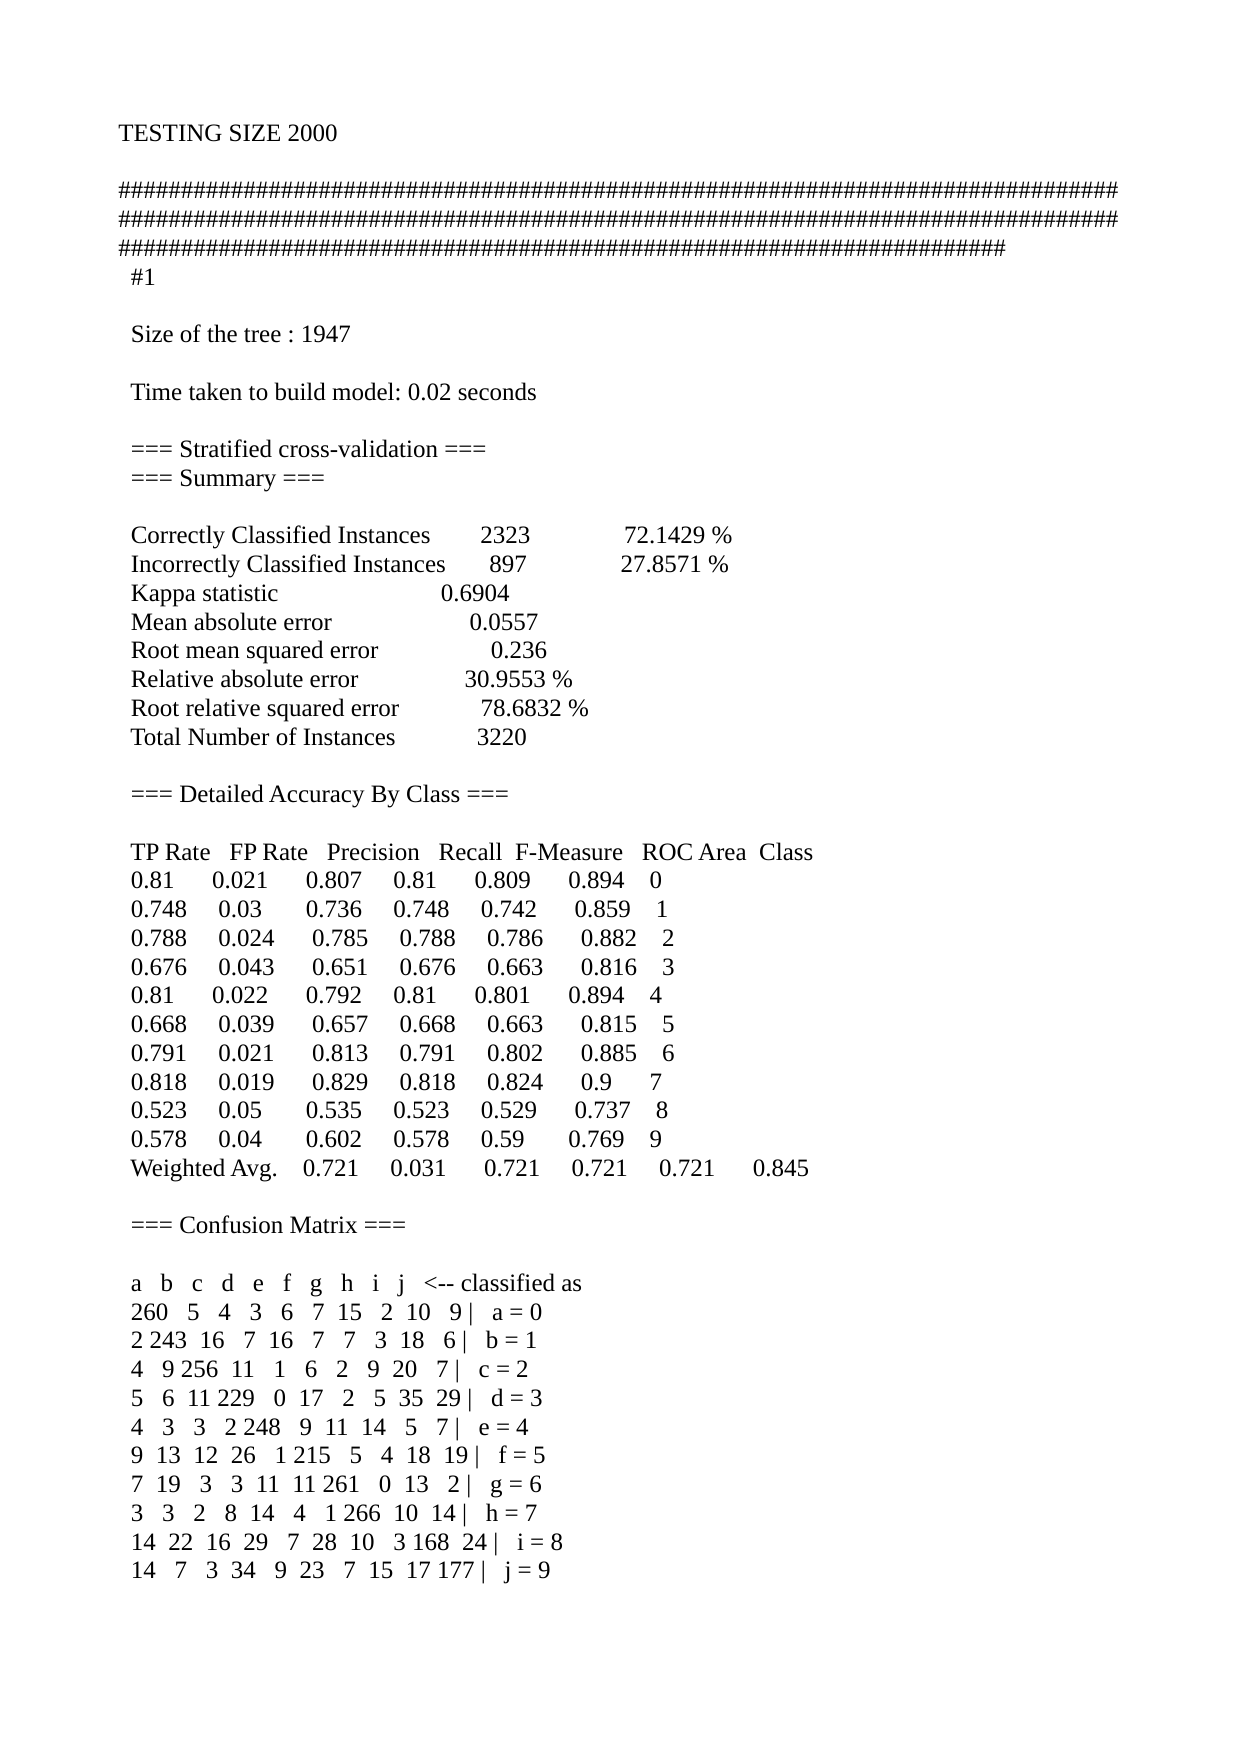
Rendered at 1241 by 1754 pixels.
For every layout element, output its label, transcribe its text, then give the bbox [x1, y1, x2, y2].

text === Detailed Accuracy By Class === [118, 779, 1122, 808]
text 14 22 16 29 7 28 10 3 168 24 | i = 8 [118, 1527, 1122, 1556]
text 5 6 11 229 0 17 2 5 35 29 | d = 3 [118, 1383, 1122, 1412]
text === Confusion Matrix === [118, 1211, 1122, 1239]
text 0.748 0.03 0.736 0.748 0.742 0.859 1 [118, 894, 1122, 923]
text TESTING SIZE 2000 [118, 118, 1122, 147]
text 14 7 3 34 9 23 7 15 17 177 | j = 9 [118, 1556, 1122, 1584]
text 7 19 3 3 11 11 261 0 13 2 | g = 6 [118, 1469, 1122, 1498]
text #1 [118, 262, 1122, 291]
text ####################################################################################################################################################################################################################################### [118, 147, 1122, 262]
text Size of the tree : 1947 [118, 319, 1122, 348]
text Root mean squared error 0.236 [118, 636, 1122, 664]
text a b c d e f g h i j <-- classified as [118, 1268, 1122, 1297]
text 0.818 0.019 0.829 0.818 0.824 0.9 7 [118, 1067, 1122, 1096]
text 4 9 256 11 1 6 2 9 20 7 | c = 2 [118, 1354, 1122, 1383]
text Root relative squared error 78.6832 % [118, 693, 1122, 722]
text 0.791 0.021 0.813 0.791 0.802 0.885 6 [118, 1038, 1122, 1067]
text Relative absolute error 30.9553 % [118, 664, 1122, 693]
text Total Number of Instances 3220 [118, 722, 1122, 751]
text === Stratified cross-validation === [118, 434, 1122, 463]
text 0.676 0.043 0.651 0.676 0.663 0.816 3 [118, 952, 1122, 981]
text 3 3 2 8 14 4 1 266 10 14 | h = 7 [118, 1498, 1122, 1527]
text 0.578 0.04 0.602 0.578 0.59 0.769 9 [118, 1124, 1122, 1153]
text 4 3 3 2 248 9 11 14 5 7 | e = 4 [118, 1412, 1122, 1441]
text === Summary === [118, 463, 1122, 492]
text 2 243 16 7 16 7 7 3 18 6 | b = 1 [118, 1326, 1122, 1354]
text 0.81 0.021 0.807 0.81 0.809 0.894 0 [118, 866, 1122, 894]
text 0.523 0.05 0.535 0.523 0.529 0.737 8 [118, 1096, 1122, 1124]
text 9 13 12 26 1 215 5 4 18 19 | f = 5 [118, 1441, 1122, 1469]
text Incorrectly Classified Instances 897 27.8571 % [118, 549, 1122, 578]
text 0.668 0.039 0.657 0.668 0.663 0.815 5 [118, 1009, 1122, 1038]
text Mean absolute error 0.0557 [118, 607, 1122, 636]
text 0.81 0.022 0.792 0.81 0.801 0.894 4 [118, 981, 1122, 1009]
text Kappa statistic 0.6904 [118, 578, 1122, 607]
text TP Rate FP Rate Precision Recall F-Measure ROC Area Class [118, 837, 1122, 866]
text Correctly Classified Instances 2323 72.1429 % [118, 521, 1122, 549]
text 0.788 0.024 0.785 0.788 0.786 0.882 2 [118, 923, 1122, 952]
text 260 5 4 3 6 7 15 2 10 9 | a = 0 [118, 1297, 1122, 1326]
text Time taken to build model: 0.02 seconds [118, 377, 1122, 406]
text Weighted Avg. 0.721 0.031 0.721 0.721 0.721 0.845 [118, 1153, 1122, 1182]
